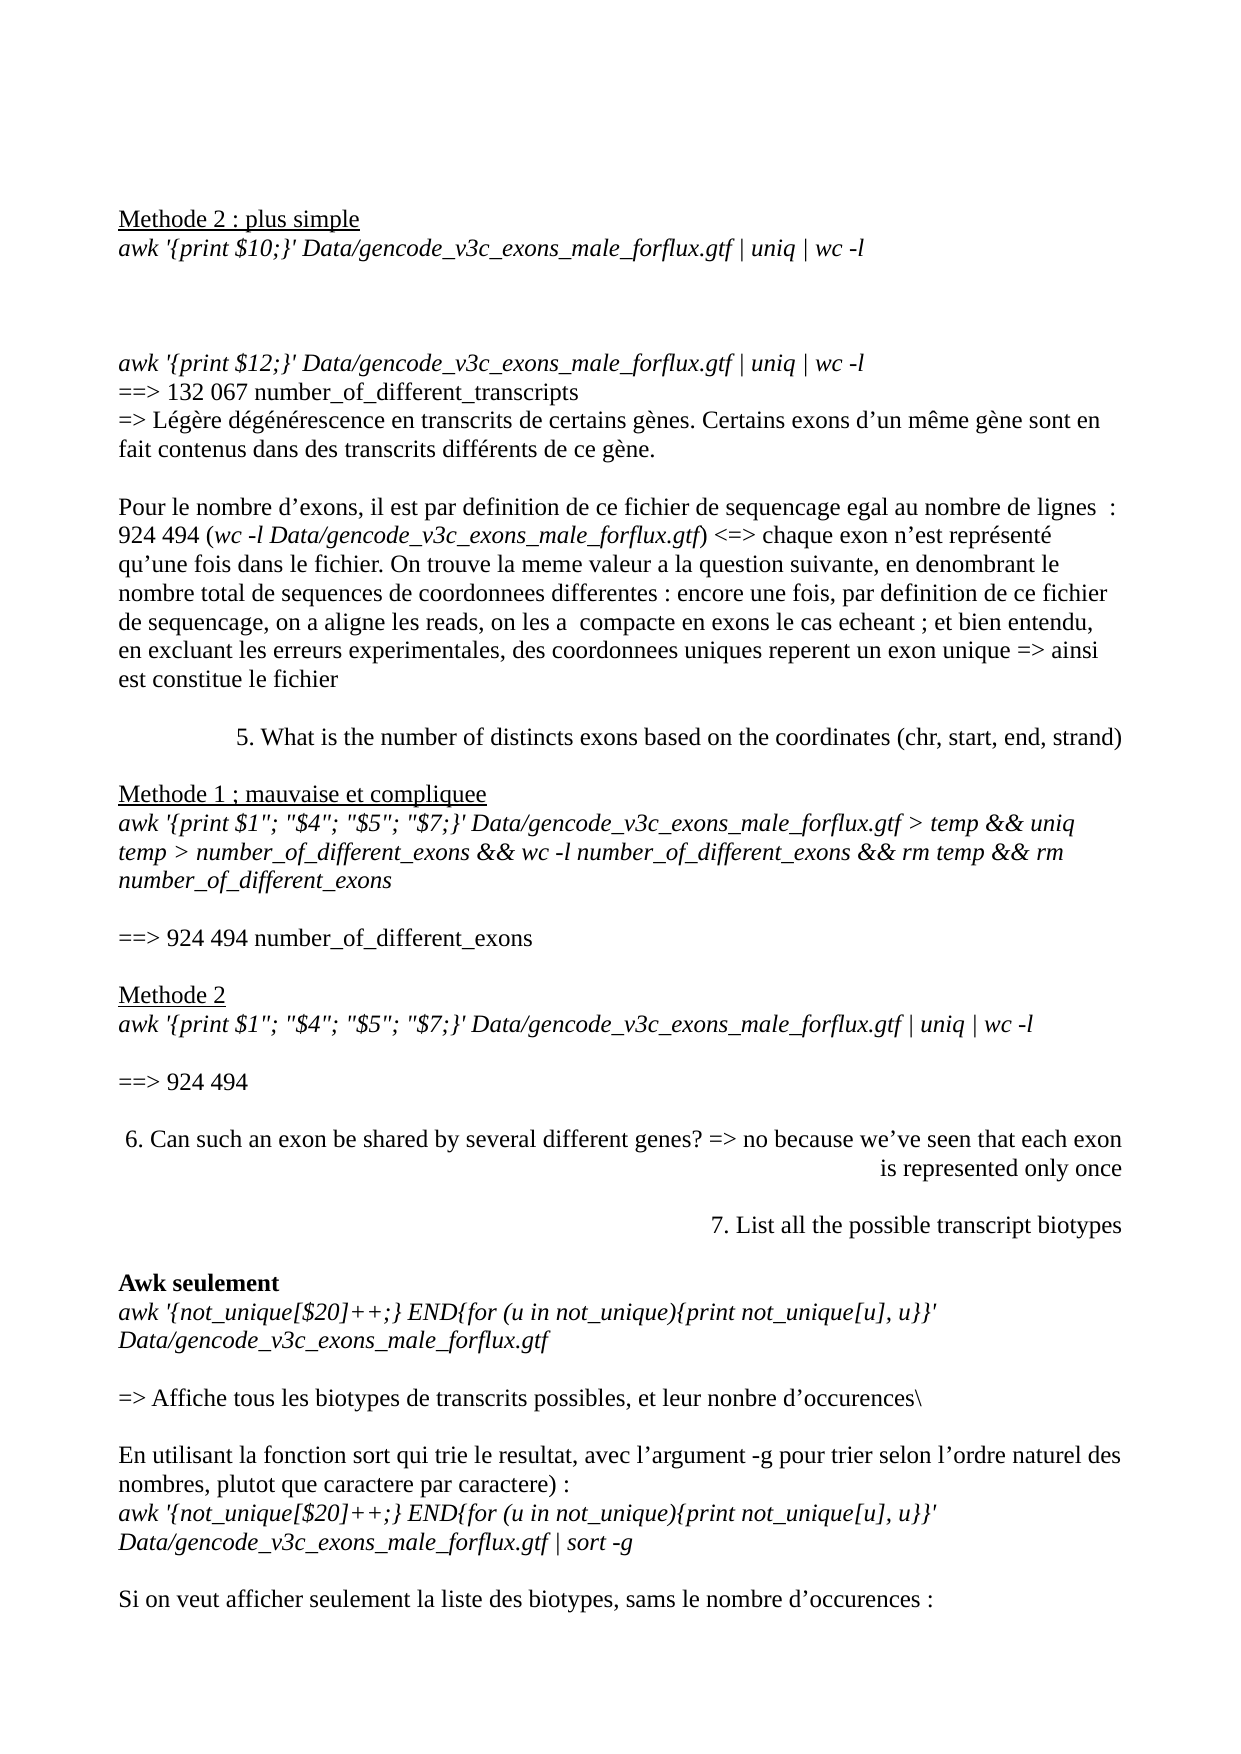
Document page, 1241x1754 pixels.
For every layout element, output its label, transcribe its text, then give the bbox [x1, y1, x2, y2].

text awk '{print $1"; "$4"; "$5"; "$7;}' Data/gencode_v3c_exons_male_forflux.gtf | uniq | wc -l [118, 1009, 1122, 1038]
text Pour le nombre d’exons, il est par definition de ce fichier de sequencage egal au nombre de lignes : 924 494 (wc -l Data/gencode_v3c_exons_male_forflux.gtf) <=> chaque exon n’est représenté qu’une fois dans le fichier. On trouve la meme valeur a la question suivante, en denombrant le nombre total de sequences de coordonnees differentes : encore une fois, par definition de ce fichier de sequencage, on a aligne les reads, on les a compacte en exons le cas echeant ; et bien entendu, en excluant les erreurs experimentales, des coordonnees uniques reperent un exon unique => ainsi est constitue le fichier [118, 492, 1122, 693]
text => Légère dégénérescence en transcrits de certains gènes. Certains exons d’un même gène sont en fait contenus dans des transcrits différents de ce gène. [118, 406, 1122, 463]
text ==> 924 494 number_of_different_exons [118, 923, 1122, 952]
text awk '{print $12;}' Data/gencode_v3c_exons_male_forflux.gtf | uniq | wc -l [118, 348, 1122, 377]
text Methode 2 : plus simple [118, 204, 1122, 233]
text awk '{print $1"; "$4"; "$5"; "$7;}' Data/gencode_v3c_exons_male_forflux.gtf > temp && uniq temp > number_of_different_exons && wc -l number_of_different_exons && rm temp && rm number_of_different_exons [118, 808, 1122, 894]
text Awk seulement [118, 1268, 1122, 1297]
text awk '{not_unique[$20]++;} END{for (u in not_unique){print not_unique[u], u}}' Data/gencode_v3c_exons_male_forflux.gtf | sort -g [118, 1498, 1122, 1556]
text ==> 924 494 [118, 1067, 1122, 1096]
text awk '{not_unique[$20]++;} END{for (u in not_unique){print not_unique[u], u}}' Data/gencode_v3c_exons_male_forflux.gtf [118, 1297, 1122, 1354]
text En utilisant la fonction sort qui trie le resultat, avec l’argument -g pour trier selon l’ordre naturel des nombres, plutot que caractere par caractere) : [118, 1441, 1122, 1498]
text ==> 132 067 number_of_different_transcripts [118, 377, 1122, 406]
text 6. Can such an exon be shared by several different genes? => no because we’ve seen that each exon is represented only once [118, 1124, 1122, 1182]
text 5. What is the number of distincts exons based on the coordinates (chr, start, end, strand) [118, 722, 1122, 751]
text Si on veut afficher seulement la liste des biotypes, sams le nombre d’occurences : [118, 1584, 1122, 1613]
text 7. List all the possible transcript biotypes [118, 1211, 1122, 1239]
text Methode 2 [118, 981, 1122, 1009]
text awk '{print $10;}' Data/gencode_v3c_exons_male_forflux.gtf | uniq | wc -l [118, 233, 1122, 262]
text => Affiche tous les biotypes de transcrits possibles, et leur nonbre d’occurences\ [118, 1383, 1122, 1412]
text Methode 1 ; mauvaise et compliquee [118, 779, 1122, 808]
